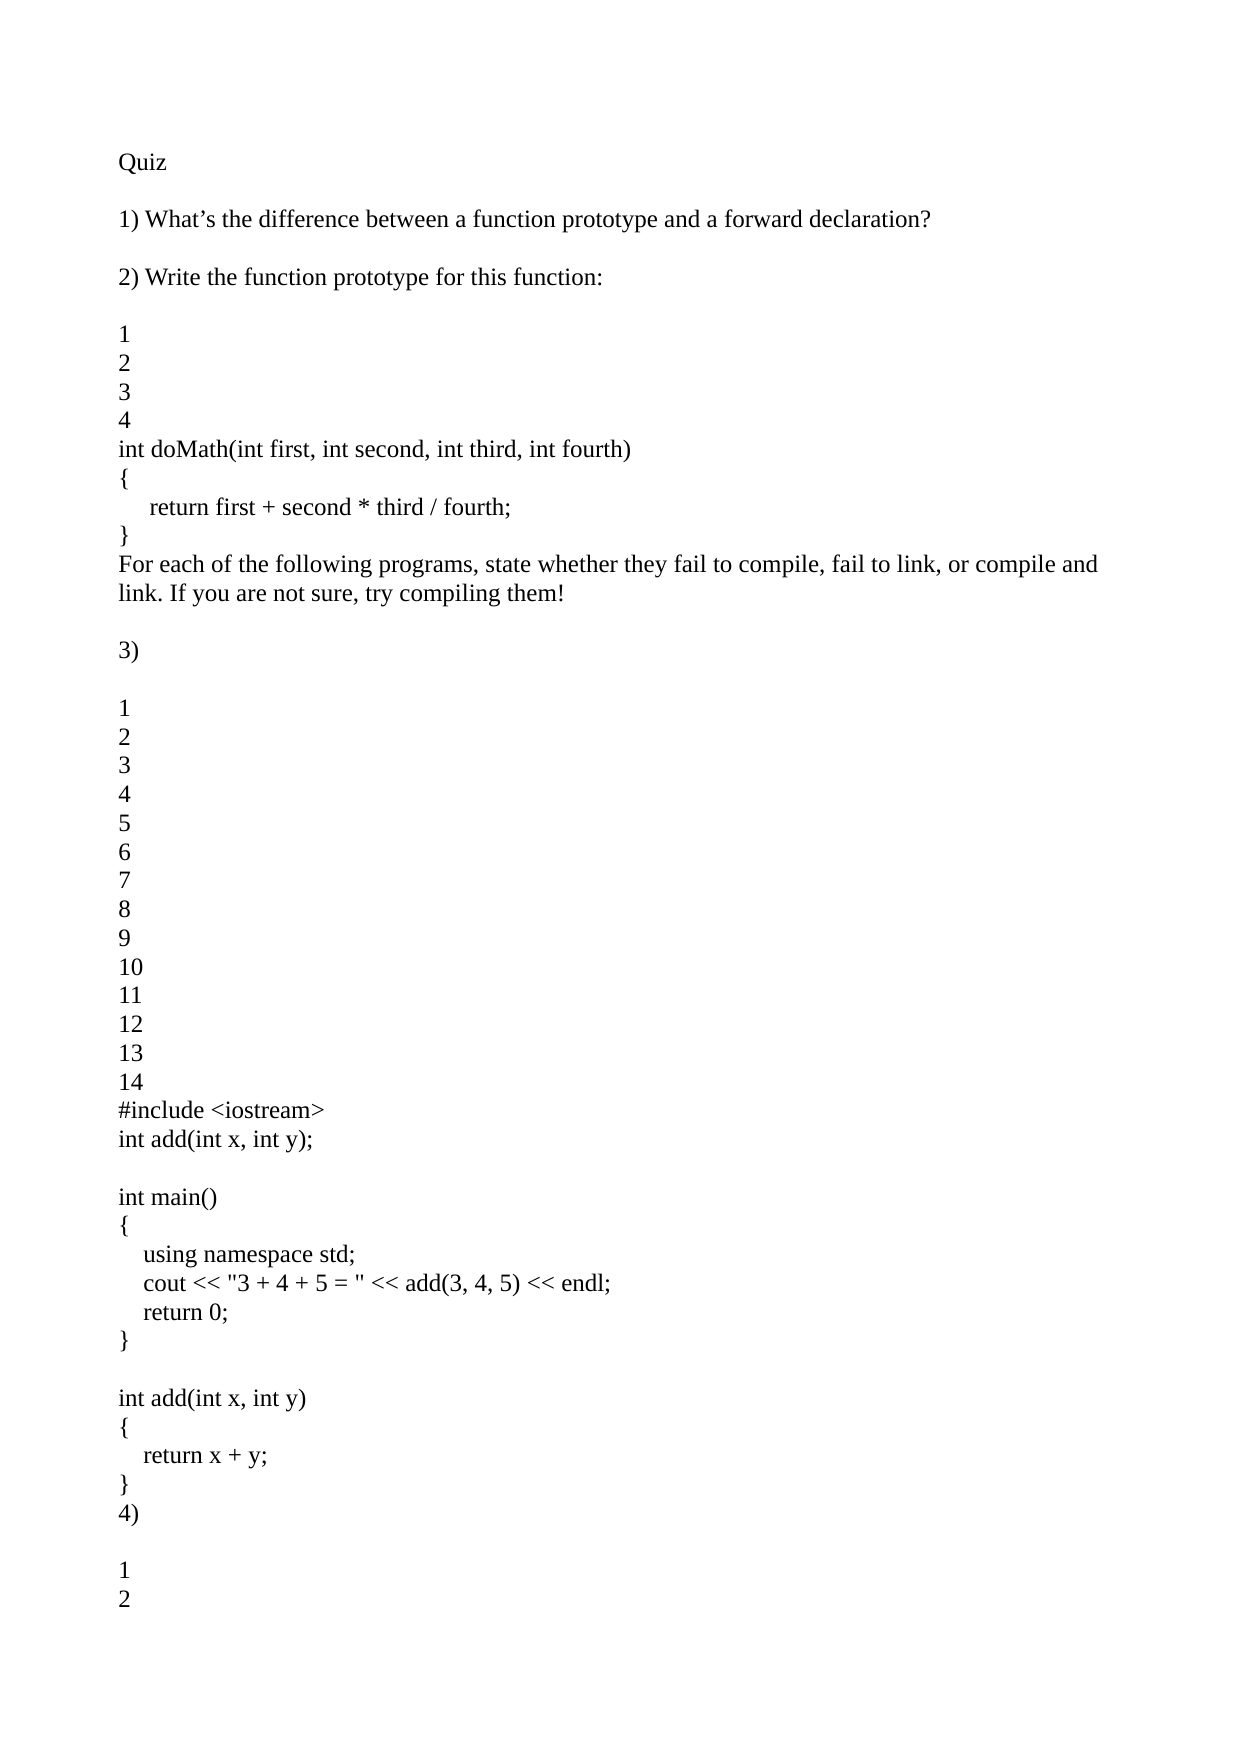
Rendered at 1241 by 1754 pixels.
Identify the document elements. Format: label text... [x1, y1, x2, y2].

text 1) What’s the difference between a function prototype and a forward declaration? [118, 204, 1122, 233]
text 13 [118, 1038, 1122, 1067]
text { [118, 463, 1122, 492]
text 3 [118, 377, 1122, 406]
text 4) [118, 1498, 1122, 1527]
text } [118, 1469, 1122, 1498]
text int doMath(int first, int second, int third, int fourth) [118, 434, 1122, 463]
text 7 [118, 866, 1122, 894]
text 2 [118, 348, 1122, 377]
text 3 [118, 751, 1122, 779]
text 4 [118, 406, 1122, 434]
text 12 [118, 1009, 1122, 1038]
text 6 [118, 837, 1122, 866]
text return x + y; [118, 1441, 1122, 1469]
text 3) [118, 636, 1122, 664]
text return first + second * third / fourth; [118, 492, 1122, 521]
text 14 [118, 1067, 1122, 1096]
text int main() [118, 1182, 1122, 1211]
text } [118, 521, 1122, 549]
text 5 [118, 808, 1122, 837]
text { [118, 1412, 1122, 1441]
text 9 [118, 923, 1122, 952]
text { [118, 1211, 1122, 1239]
text Quiz [118, 147, 1122, 176]
text return 0; [118, 1297, 1122, 1326]
text using namespace std; [118, 1239, 1122, 1268]
text int add(int x, int y) [118, 1383, 1122, 1412]
text 10 [118, 952, 1122, 981]
text 1 [118, 693, 1122, 722]
text cout << "3 + 4 + 5 = " << add(3, 4, 5) << endl; [118, 1268, 1122, 1297]
text } [118, 1326, 1122, 1354]
text 4 [118, 779, 1122, 808]
text 11 [118, 981, 1122, 1009]
text 1 [118, 319, 1122, 348]
text 2 [118, 722, 1122, 751]
text 1 [118, 1556, 1122, 1584]
text 2) Write the function prototype for this function: [118, 262, 1122, 291]
text int add(int x, int y); [118, 1124, 1122, 1153]
text For each of the following programs, state whether they fail to compile, fail to link, or compile and link. If you are not sure, try compiling them! [118, 549, 1122, 607]
text #include <iostream> [118, 1096, 1122, 1124]
text 2 [118, 1584, 1122, 1613]
text 8 [118, 894, 1122, 923]
